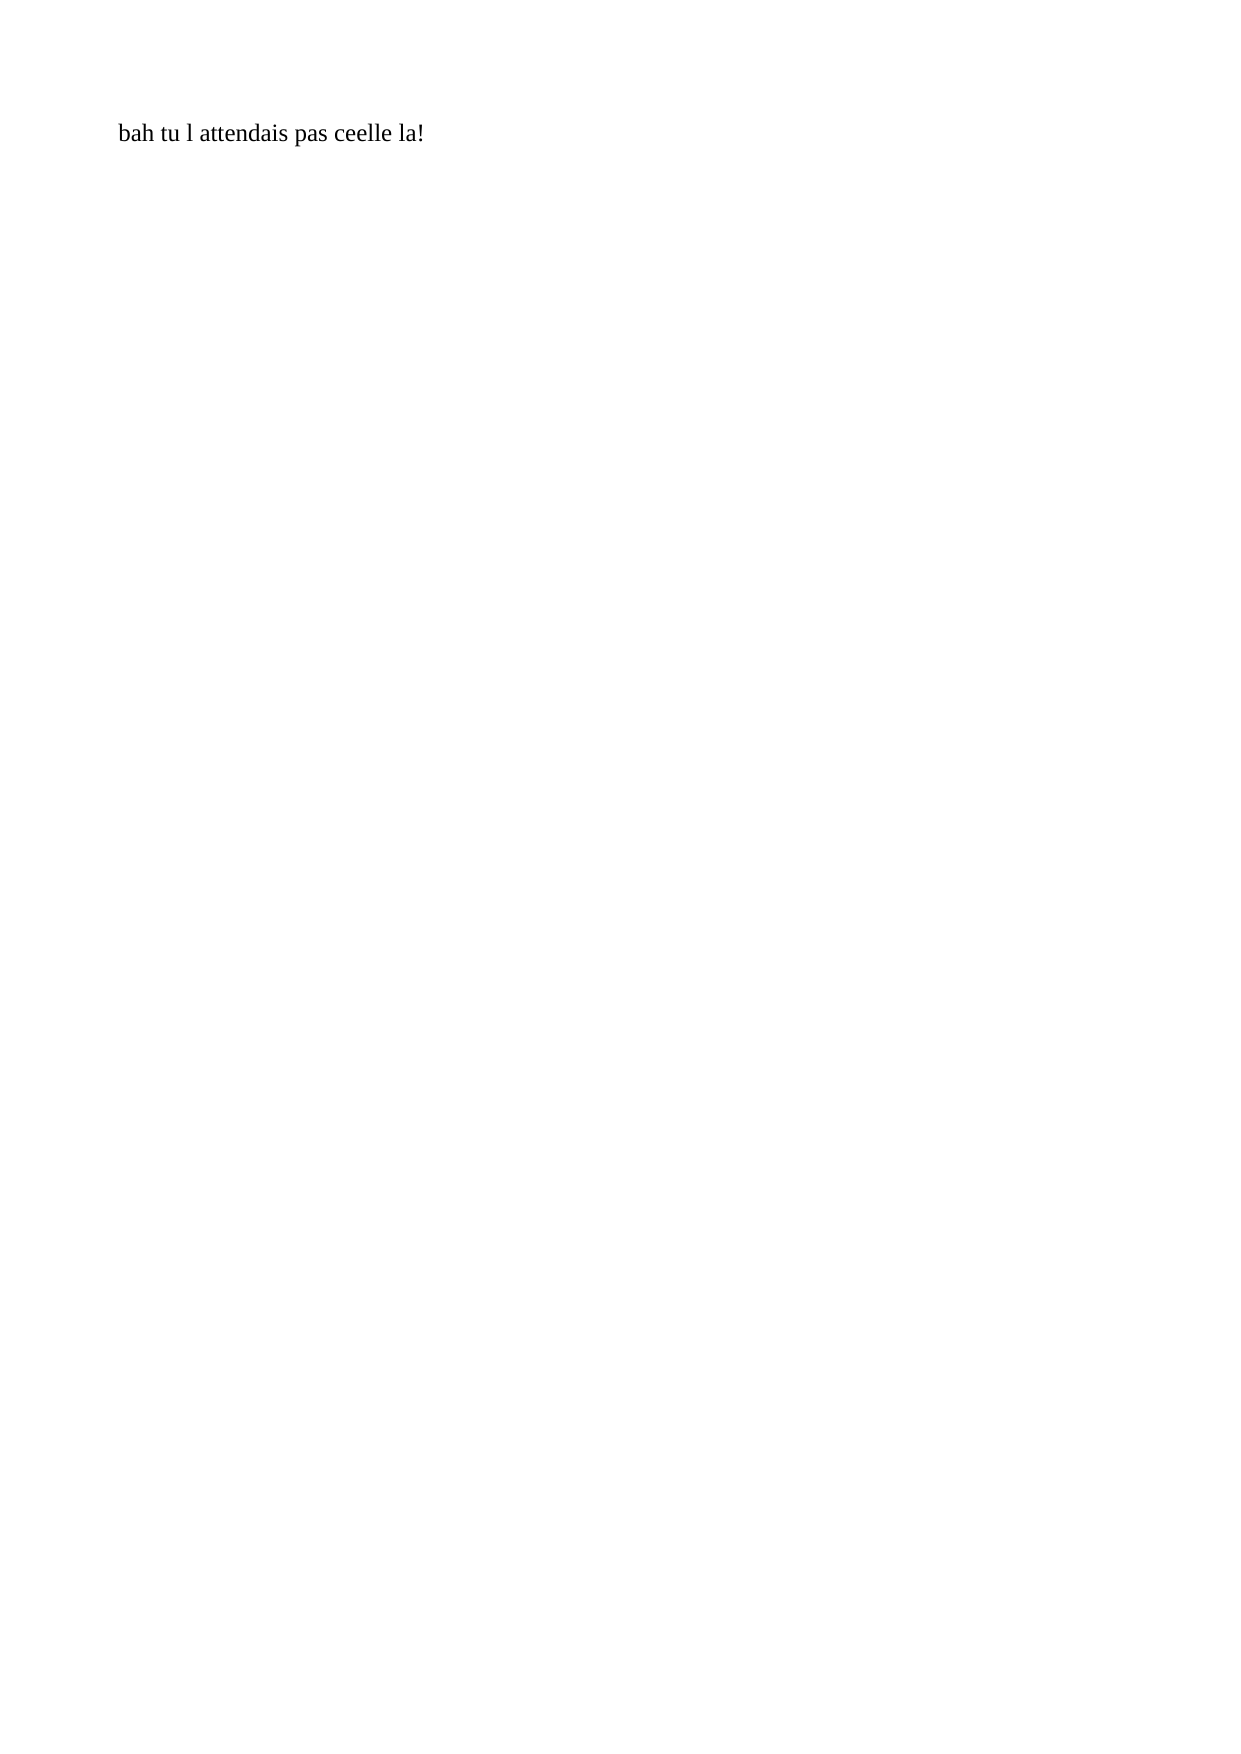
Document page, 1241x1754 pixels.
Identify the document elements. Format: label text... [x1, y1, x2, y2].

text bah tu l attendais pas ceelle la! [118, 118, 1122, 147]
